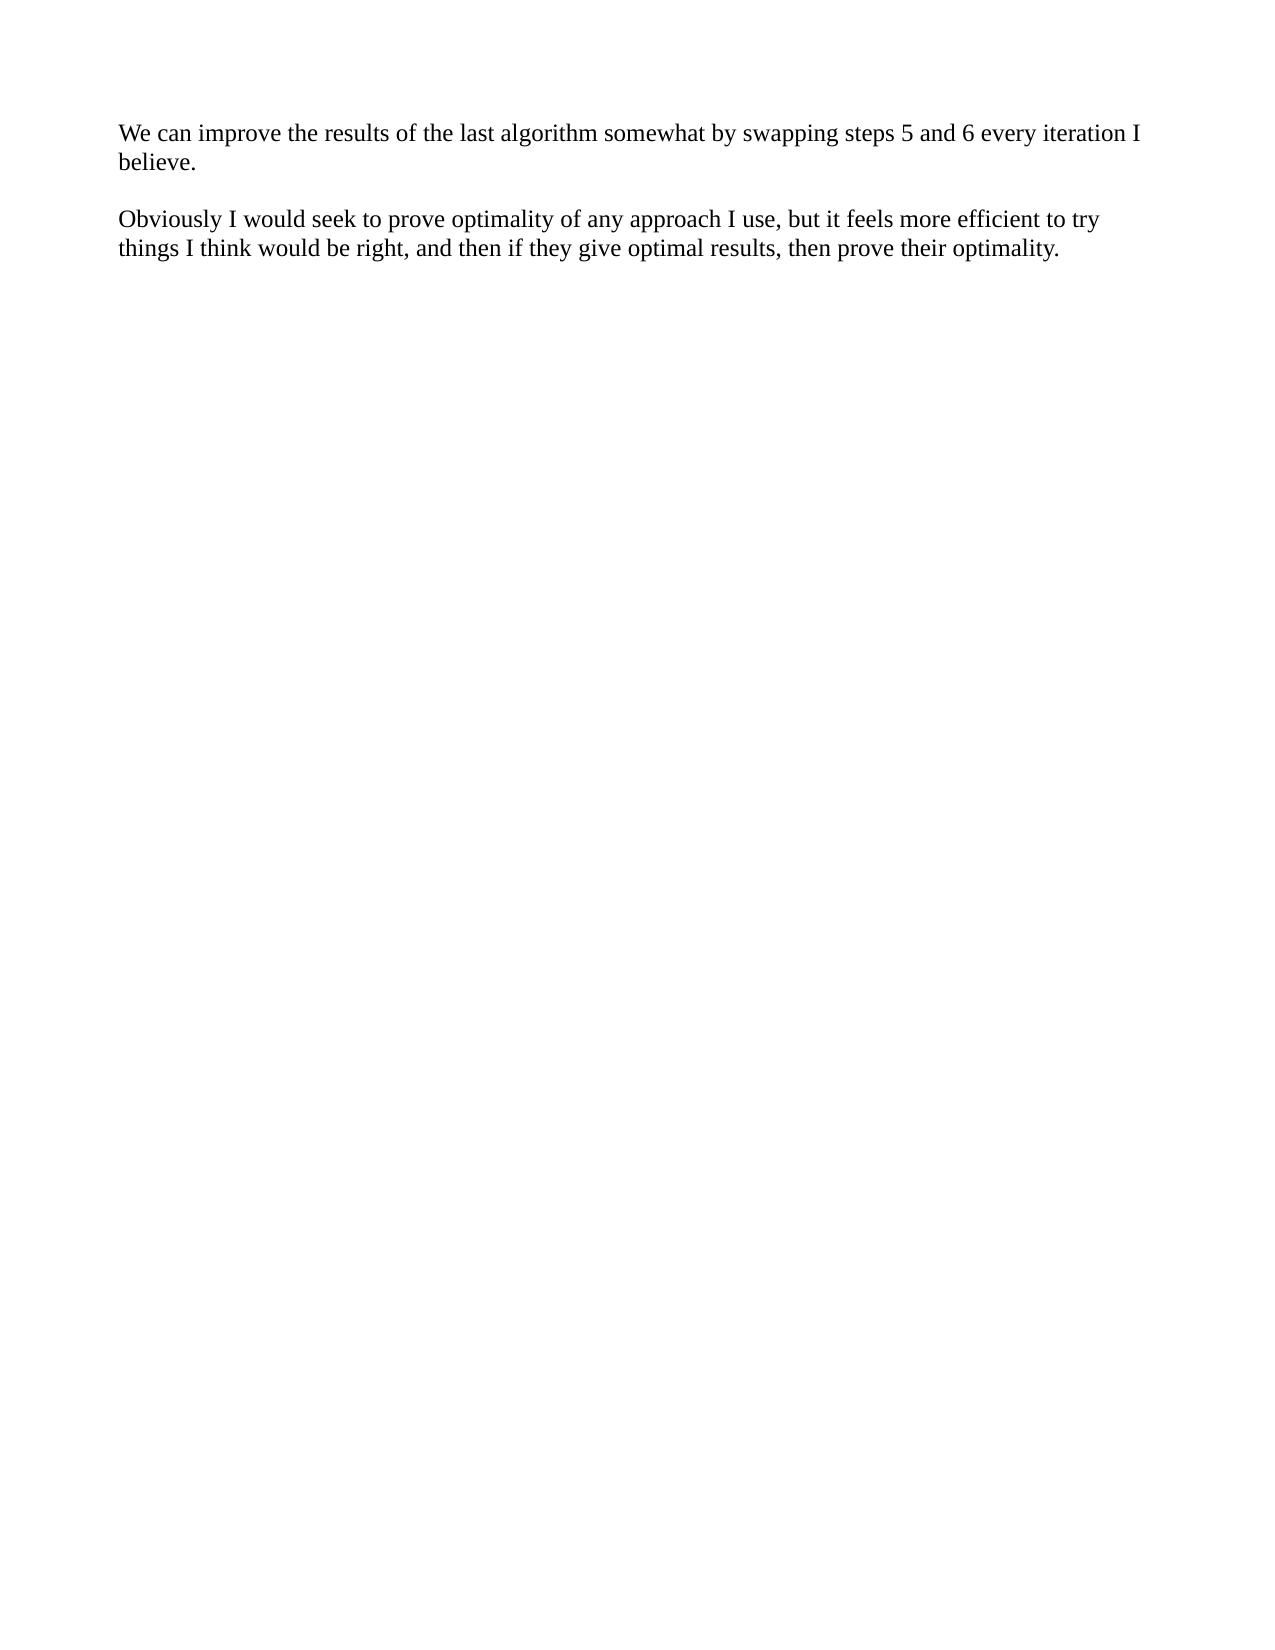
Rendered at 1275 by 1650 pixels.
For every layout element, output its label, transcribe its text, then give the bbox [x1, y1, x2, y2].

text We can improve the results of the last algorithm somewhat by swapping steps 5 and 6 every iteration I believe. [118, 118, 1157, 176]
text Obviously I would seek to prove optimality of any approach I use, but it feels more efficient to try things I think would be right, and then if they give optimal results, then prove their optimality. [118, 204, 1157, 262]
